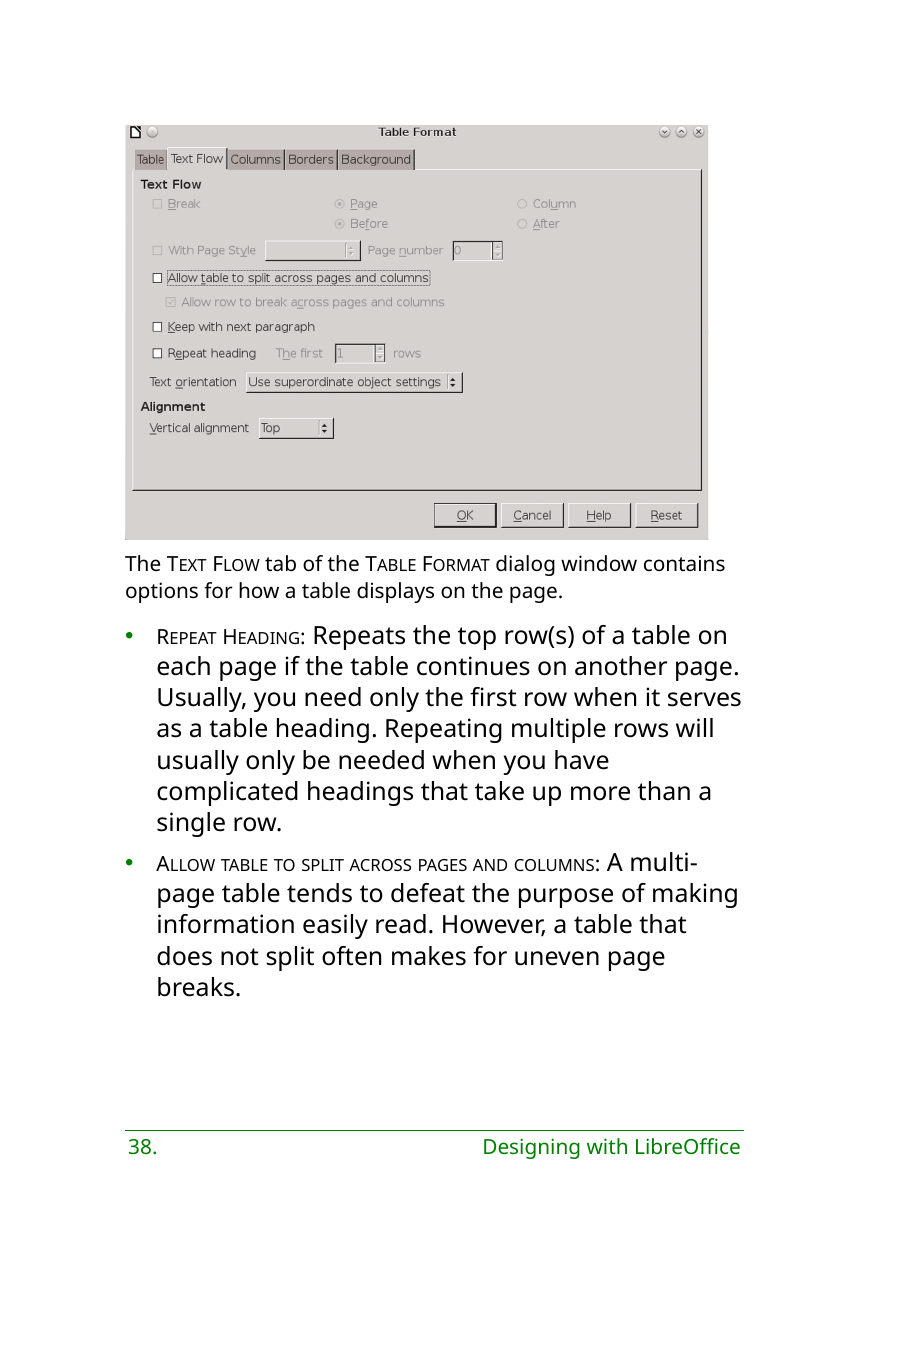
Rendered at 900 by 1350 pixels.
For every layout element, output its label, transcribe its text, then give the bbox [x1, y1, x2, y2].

table_cell The Text Flow tab of the Table Format dialog window contains options for how a table displays on the page. [125, 541, 744, 603]
list Allow table to split across pages and columns: A multi-page table tends to defeat the purpose of making information easily read. However, a table that does not split often makes for uneven page breaks. [125, 846, 744, 1002]
table_header [125, 125, 744, 541]
list Repeat Heading: Repeats the top row(s) of a table on each page if the table continues on another page. Usually, you need only the first row when it serves as a table heading. Repeating multiple rows will usually only be needed when you have complicated headings that take up more than a single row. [125, 619, 744, 838]
picture [125, 125, 709, 540]
